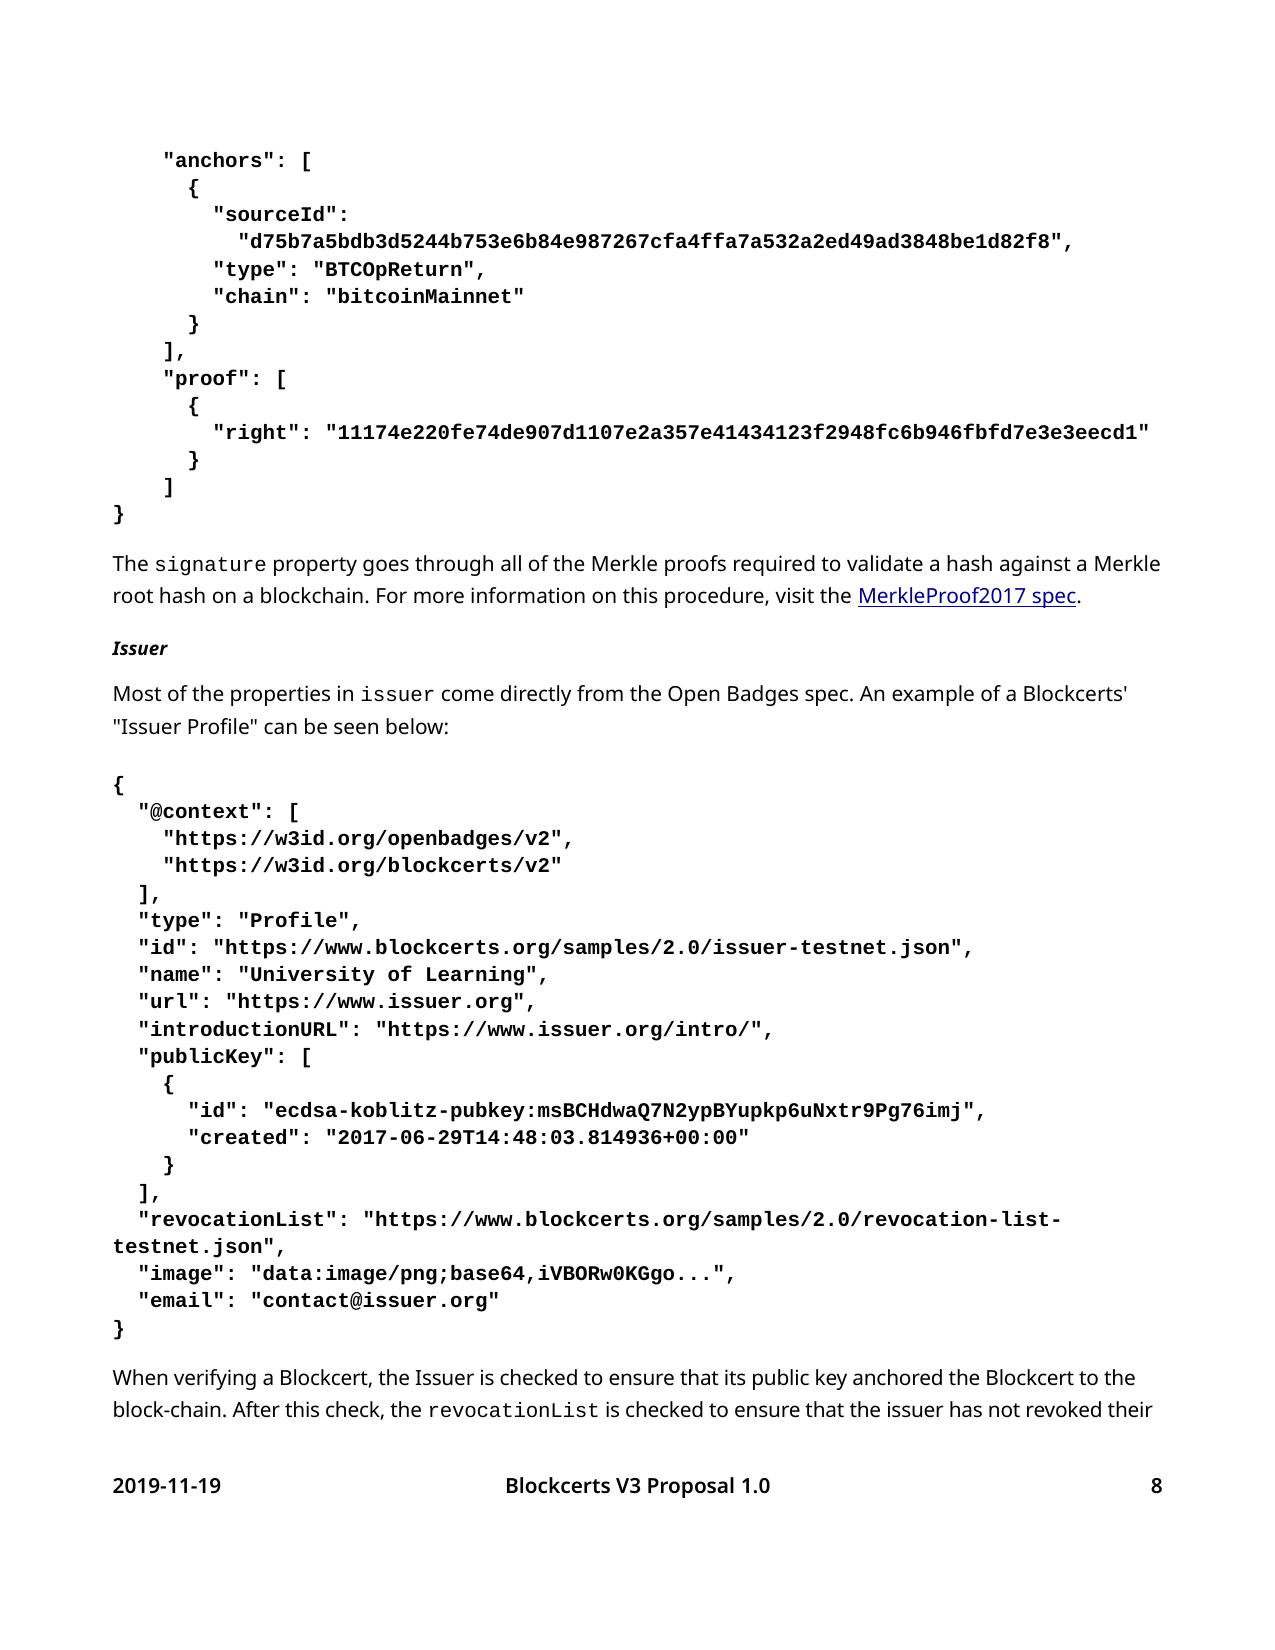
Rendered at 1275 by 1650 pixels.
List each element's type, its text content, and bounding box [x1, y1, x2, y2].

text } [112, 503, 1162, 527]
text "name": "University of Learning", [112, 964, 1162, 988]
text { [112, 774, 1162, 797]
text } [112, 313, 1162, 337]
text } [112, 449, 1162, 473]
text When verifying a Blockcert, the Issuer is checked to ensure that its public key anchored the Blockcert to the block-chain. After this check, the revocationList is checked to ensure that the issuer has not revoked their [112, 1363, 1162, 1424]
text "id": "ecdsa-koblitz-pubkey:msBCHdwaQ7N2ypBYupkp6uNxtr9Pg76imj", [112, 1100, 1162, 1124]
text ], [112, 1182, 1162, 1205]
text "anchors": [ [112, 150, 1162, 174]
text "proof": [ [112, 367, 1162, 391]
text The signature property goes through all of the Merkle proofs required to validate a hash against a Merkle root hash on a blockchain. For more information on this procedure, visit the MerkleProof2017 spec. [112, 549, 1162, 610]
text "d75b7a5bdb3d5244b753e6b84e987267cfa4ffa7a532a2ed49ad3848be1d82f8", [112, 232, 1162, 255]
text "https://w3id.org/openbadges/v2", [112, 828, 1162, 852]
text "sourceId": [112, 204, 1162, 228]
text { [112, 395, 1162, 418]
text ] [112, 476, 1162, 500]
text "chain": "bitcoinMainnet" [112, 286, 1162, 309]
text Most of the properties in issuer come directly from the Open Badges spec. An example of a Blockcerts' "Issuer Profile" can be seen below: [112, 679, 1162, 740]
text "email": "contact@issuer.org" [112, 1290, 1162, 1314]
text "type": "BTCOpReturn", [112, 259, 1162, 282]
text "https://w3id.org/blockcerts/v2" [112, 855, 1162, 879]
text ], [112, 340, 1162, 364]
text { [112, 177, 1162, 201]
text "url": "https://www.issuer.org", [112, 991, 1162, 1015]
text } [112, 1318, 1162, 1341]
text "@context": [ [112, 801, 1162, 825]
text "id": "https://www.blockcerts.org/samples/2.0/issuer-testnet.json", [112, 937, 1162, 961]
text "created": "2017-06-29T14:48:03.814936+00:00" [112, 1127, 1162, 1151]
text } [112, 1154, 1162, 1178]
text ], [112, 883, 1162, 906]
text "introductionURL": "https://www.issuer.org/intro/", [112, 1018, 1162, 1042]
text "right": "11174e220fe74de907d1107e2a357e41434123f2948fc6b946fbfd7e3e3eecd1" [112, 422, 1162, 446]
subtitle Issuer [112, 635, 1162, 660]
text "revocationList": "https://www.blockcerts.org/samples/2.0/revocation-list-testnet.json", [112, 1209, 1162, 1260]
text "publicKey": [ [112, 1046, 1162, 1069]
text "image": "data:image/png;base64,iVBORw0KGgo...", [112, 1263, 1162, 1287]
text "type": "Profile", [112, 910, 1162, 933]
text { [112, 1073, 1162, 1097]
